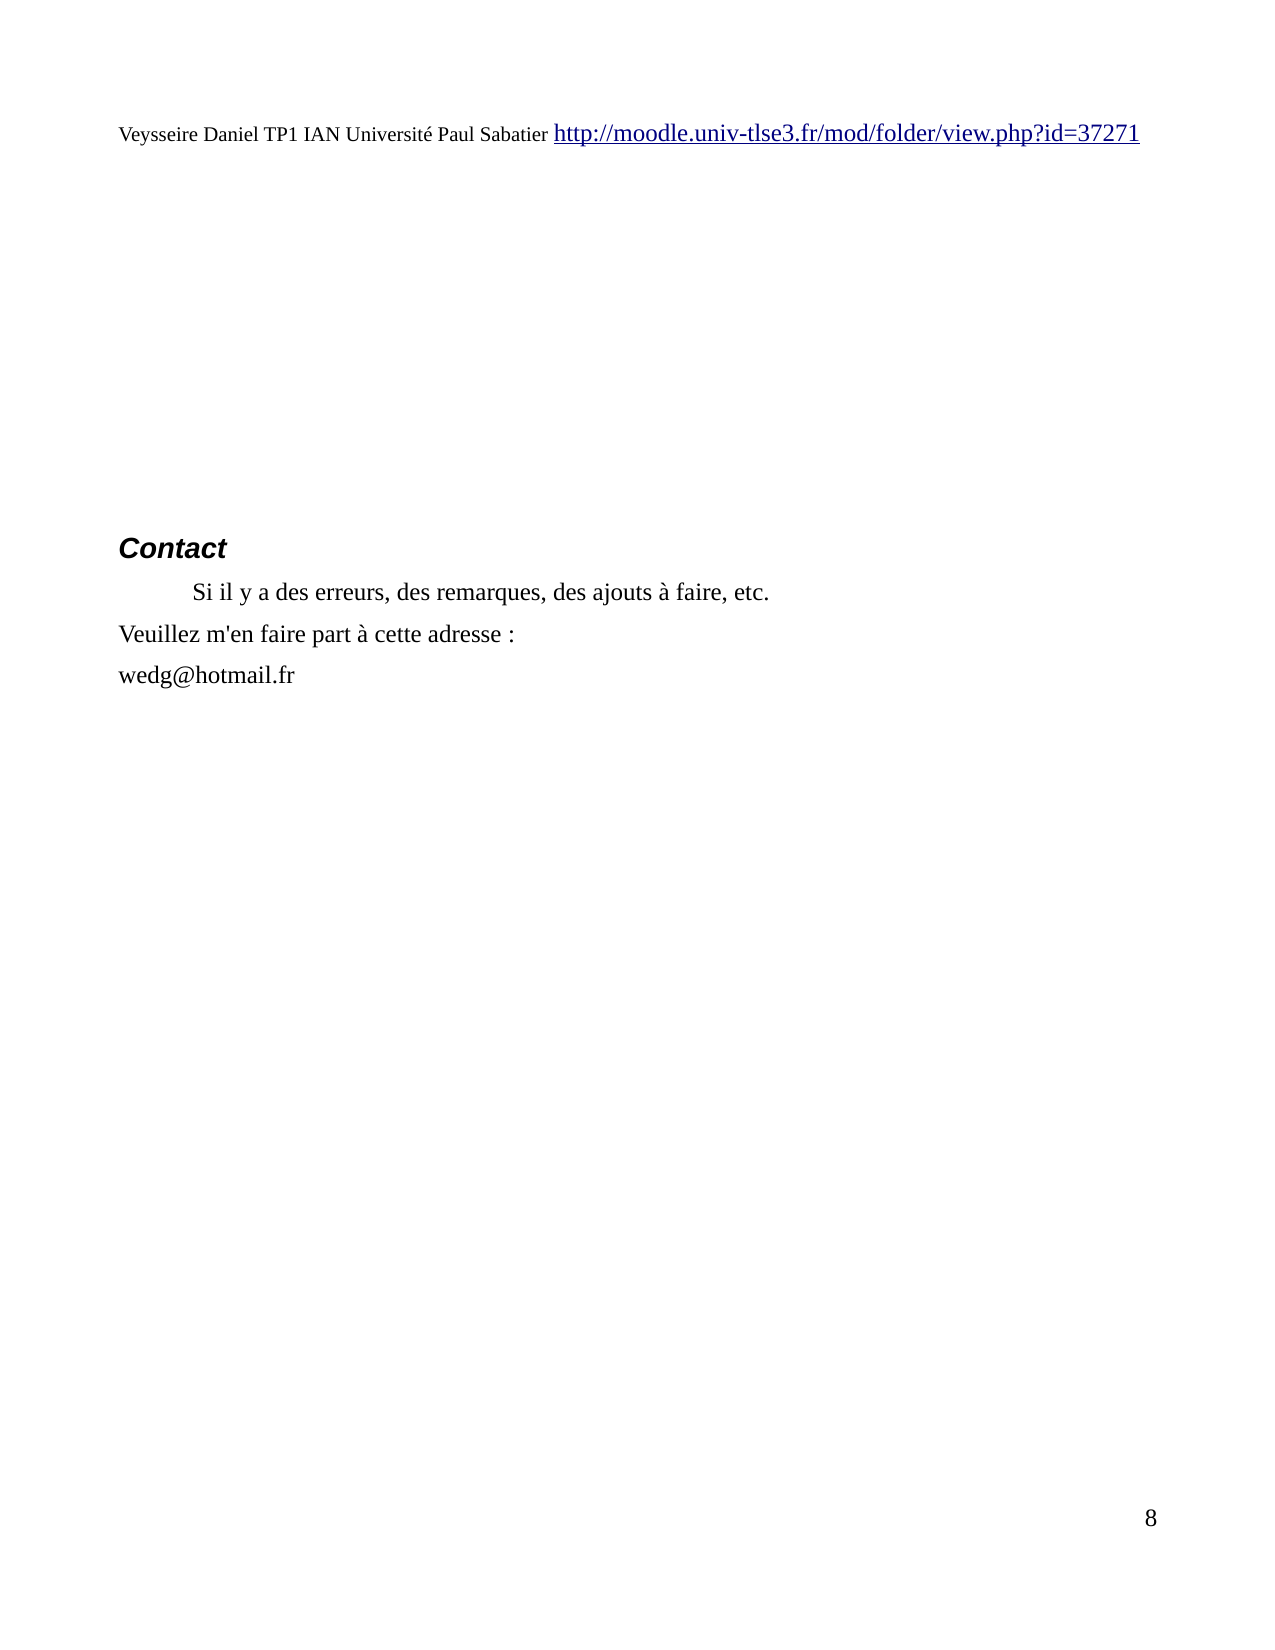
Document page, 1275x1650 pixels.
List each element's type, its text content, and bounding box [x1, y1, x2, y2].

subtitle Contact [118, 531, 1157, 565]
text wedg@hotmail.fr [118, 660, 1157, 689]
text Si il y a des erreurs, des remarques, des ajouts à faire, etc. [118, 577, 1157, 606]
text Veuillez m'en faire part à cette adresse : [118, 619, 1157, 647]
